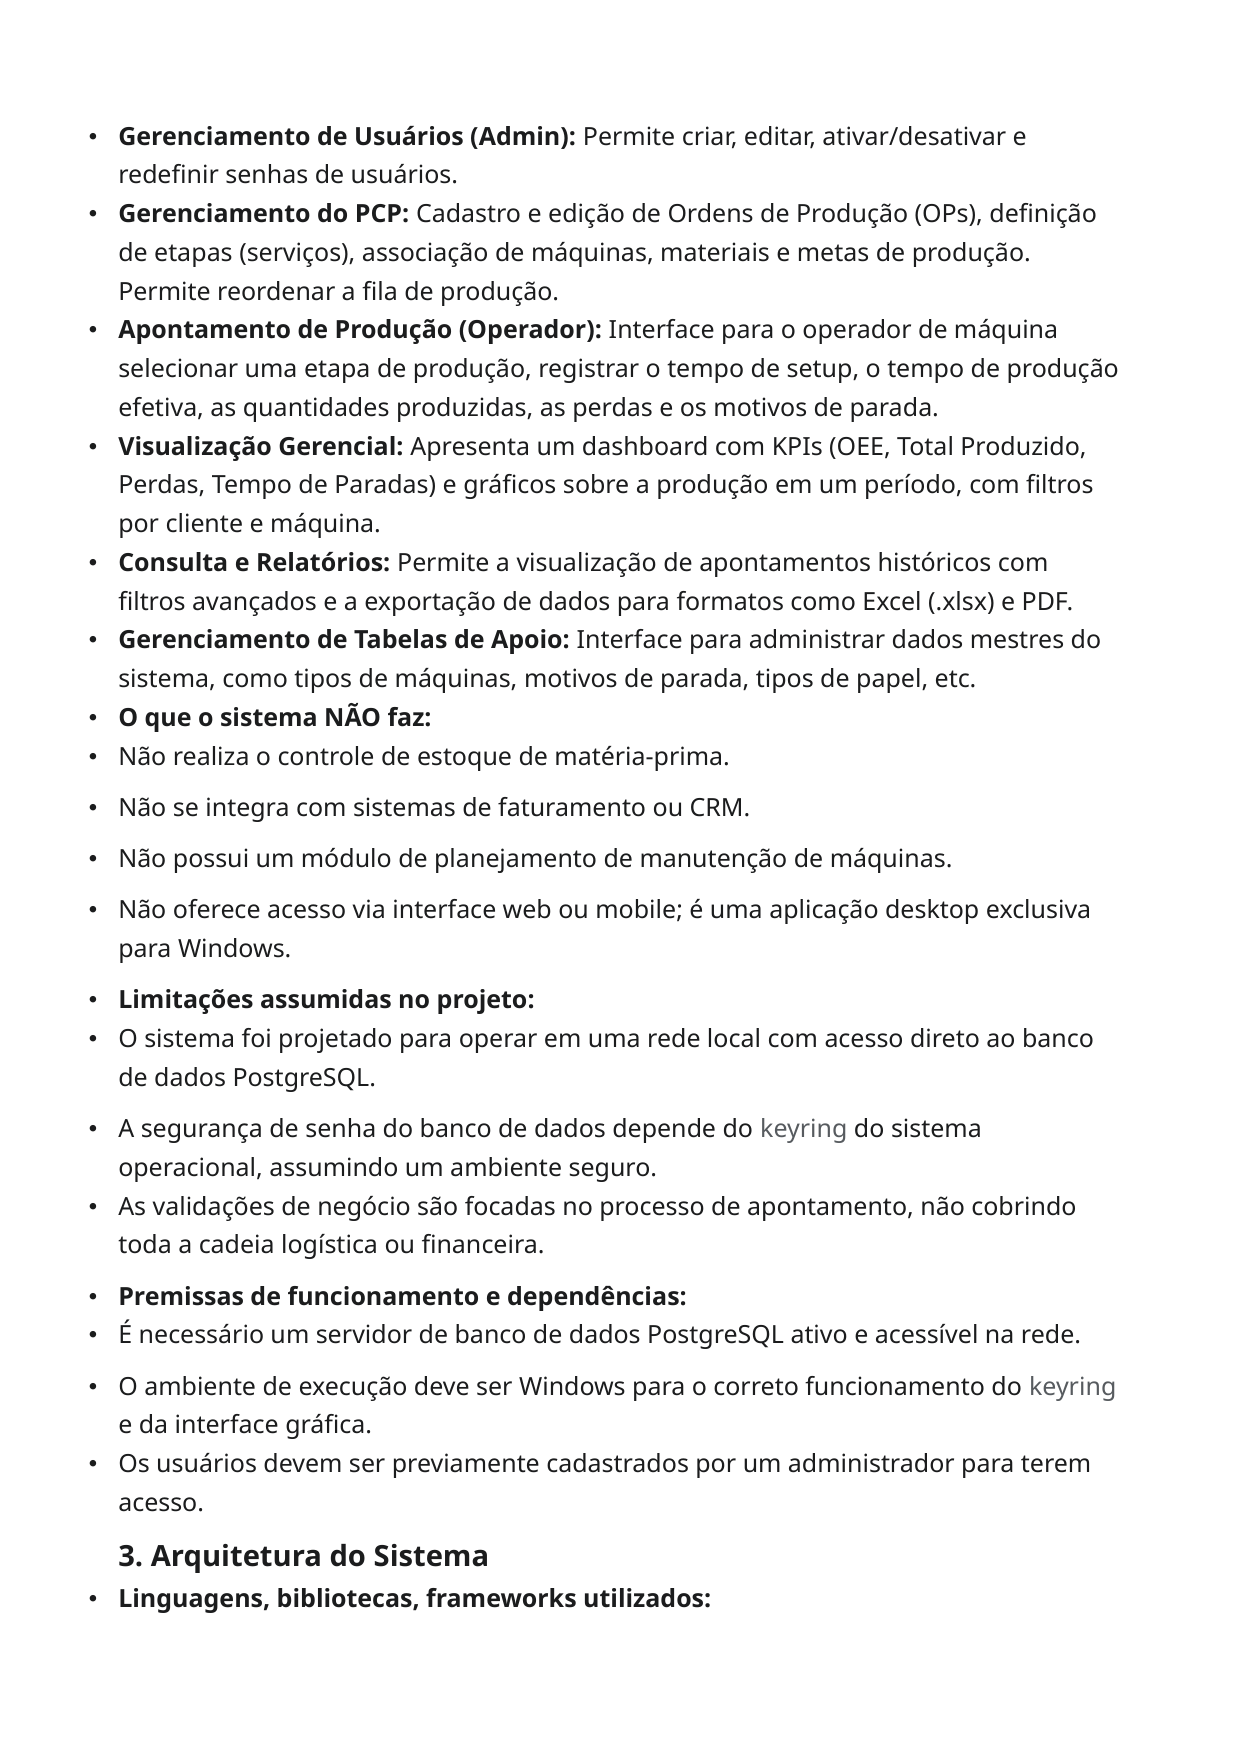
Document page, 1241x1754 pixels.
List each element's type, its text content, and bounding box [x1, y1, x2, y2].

list O sistema foi projetado para operar em uma rede local com acesso direto ao banco de dados PostgreSQL. [118, 1021, 1122, 1093]
list Apontamento de Produção (Operador): Interface para o operador de máquina selecionar uma etapa de produção, registrar o tempo de setup, o tempo de produção efetiva, as quantidades produzidas, as perdas e os motivos de parada. [118, 312, 1122, 423]
list As validações de negócio são focadas no processo de apontamento, não cobrindo toda a cadeia logística ou financeira. [118, 1188, 1122, 1261]
list Não possui um módulo de planejamento de manutenção de máquinas. [118, 841, 1122, 875]
list Não oferece acesso via interface web ou mobile; é uma aplicação desktop exclusiva para Windows. [118, 892, 1122, 965]
list Limitações assumidas no projeto: [118, 982, 1122, 1016]
list Os usuários devem ser previamente cadastrados por um administrador para terem acesso. [118, 1446, 1122, 1518]
list A segurança de senha do banco de dados depende do keyring do sistema operacional, assumindo um ambiente seguro. [118, 1111, 1122, 1183]
list Visualização Gerencial: Apresenta um dashboard com KPIs (OEE, Total Produzido, Perdas, Tempo de Paradas) e gráficos sobre a produção em um período, com filtros por cliente e máquina. [118, 428, 1122, 540]
list Linguagens, bibliotecas, frameworks utilizados: [118, 1581, 1122, 1615]
list Gerenciamento de Usuários (Admin): Permite criar, editar, ativar/desativar e redefinir senhas de usuários. [118, 118, 1122, 191]
list Premissas de funcionamento e dependências: [118, 1278, 1122, 1312]
list Gerenciamento do PCP: Cadastro e edição de Ordens de Produção (OPs), definição de etapas (serviços), associação de máquinas, materiais e metas de produção. Permite reordenar a fila de produção. [118, 196, 1122, 307]
list Não realiza o controle de estoque de matéria-prima. [118, 738, 1122, 772]
subtitle 3. Arquitetura do Sistema [118, 1536, 1122, 1575]
list Consulta e Relatórios: Permite a visualização de apontamentos históricos com filtros avançados e a exportação de dados para formatos como Excel (.xlsx) e PDF. [118, 544, 1122, 617]
list Não se integra com sistemas de faturamento ou CRM. [118, 789, 1122, 823]
list Gerenciamento de Tabelas de Apoio: Interface para administrar dados mestres do sistema, como tipos de máquinas, motivos de parada, tipos de papel, etc. [118, 622, 1122, 695]
list É necessário um servidor de banco de dados PostgreSQL ativo e acessível na rede. [118, 1317, 1122, 1351]
list O que o sistema NÃO faz: [118, 699, 1122, 733]
list O ambiente de execução deve ser Windows para o correto funcionamento do keyring e da interface gráfica. [118, 1368, 1122, 1441]
